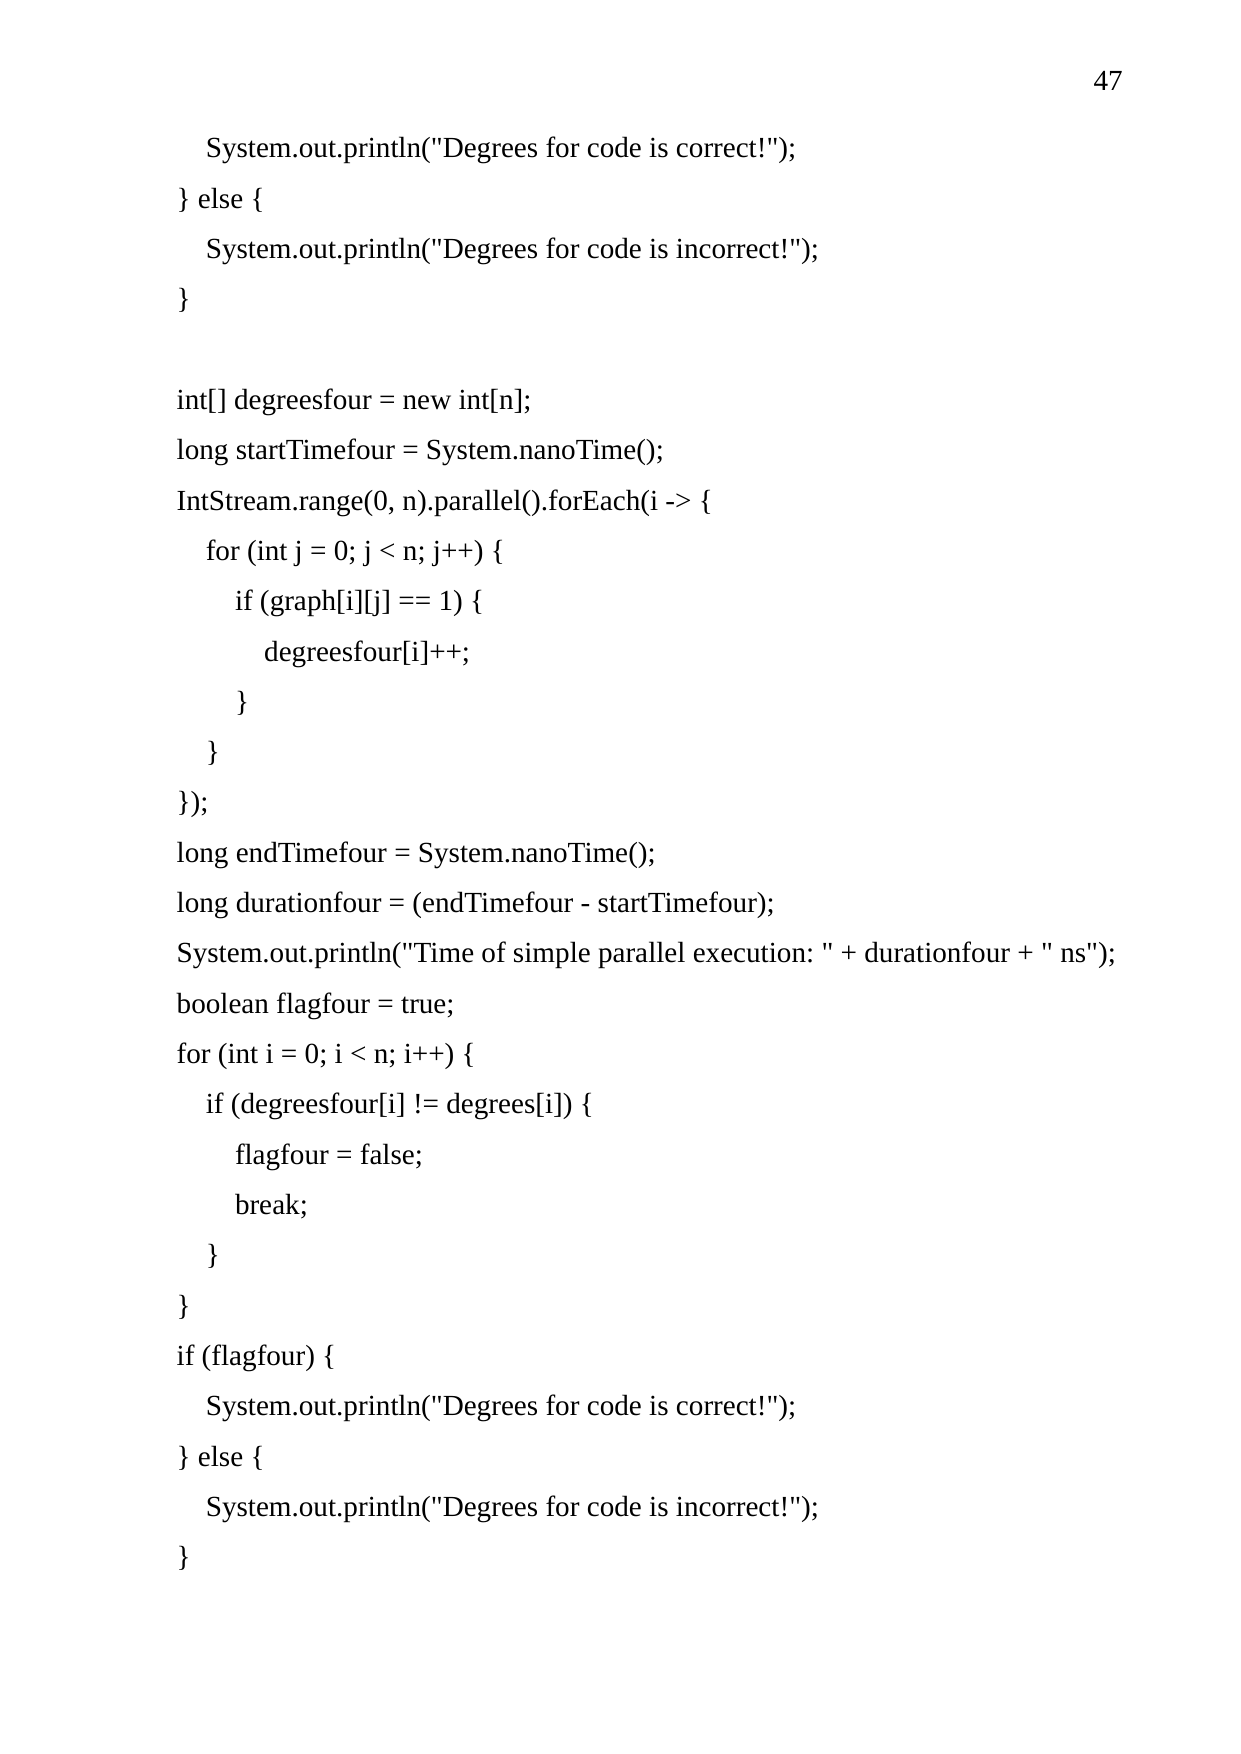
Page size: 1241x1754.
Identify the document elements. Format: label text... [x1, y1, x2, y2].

text System.out.println("Time of simple parallel execution: " + durationfour + " ns"); [118, 936, 1122, 969]
text } [118, 1288, 1122, 1321]
text System.out.println("Degrees for code is incorrect!"); [118, 1489, 1122, 1522]
text flagfour = false; [118, 1137, 1122, 1170]
text boolean flagfour = true; [118, 986, 1122, 1019]
text IntStream.range(0, n).parallel().forEach(i -> { [118, 483, 1122, 516]
text for (int i = 0; i < n; i++) { [118, 1036, 1122, 1070]
text long durationfour = (endTimefour - startTimefour); [118, 885, 1122, 919]
text } else { [118, 1439, 1122, 1472]
text System.out.println("Degrees for code is correct!"); [118, 131, 1122, 164]
text if (degreesfour[i] != degrees[i]) { [118, 1086, 1122, 1120]
text degreesfour[i]++; [118, 634, 1122, 667]
text }); [118, 784, 1122, 818]
text if (flagfour) { [118, 1338, 1122, 1372]
text } [118, 734, 1122, 768]
text for (int j = 0; j < n; j++) { [118, 533, 1122, 567]
text int[] degreesfour = new int[n]; [118, 382, 1122, 416]
text } [118, 1237, 1122, 1271]
text System.out.println("Degrees for code is incorrect!"); [118, 231, 1122, 265]
text } [118, 684, 1122, 717]
text } else { [118, 181, 1122, 214]
text break; [118, 1187, 1122, 1221]
text long startTimefour = System.nanoTime(); [118, 432, 1122, 466]
text } [118, 1539, 1122, 1573]
text System.out.println("Degrees for code is correct!"); [118, 1388, 1122, 1422]
text } [118, 281, 1122, 315]
text if (graph[i][j] == 1) { [118, 583, 1122, 617]
text long endTimefour = System.nanoTime(); [118, 835, 1122, 868]
